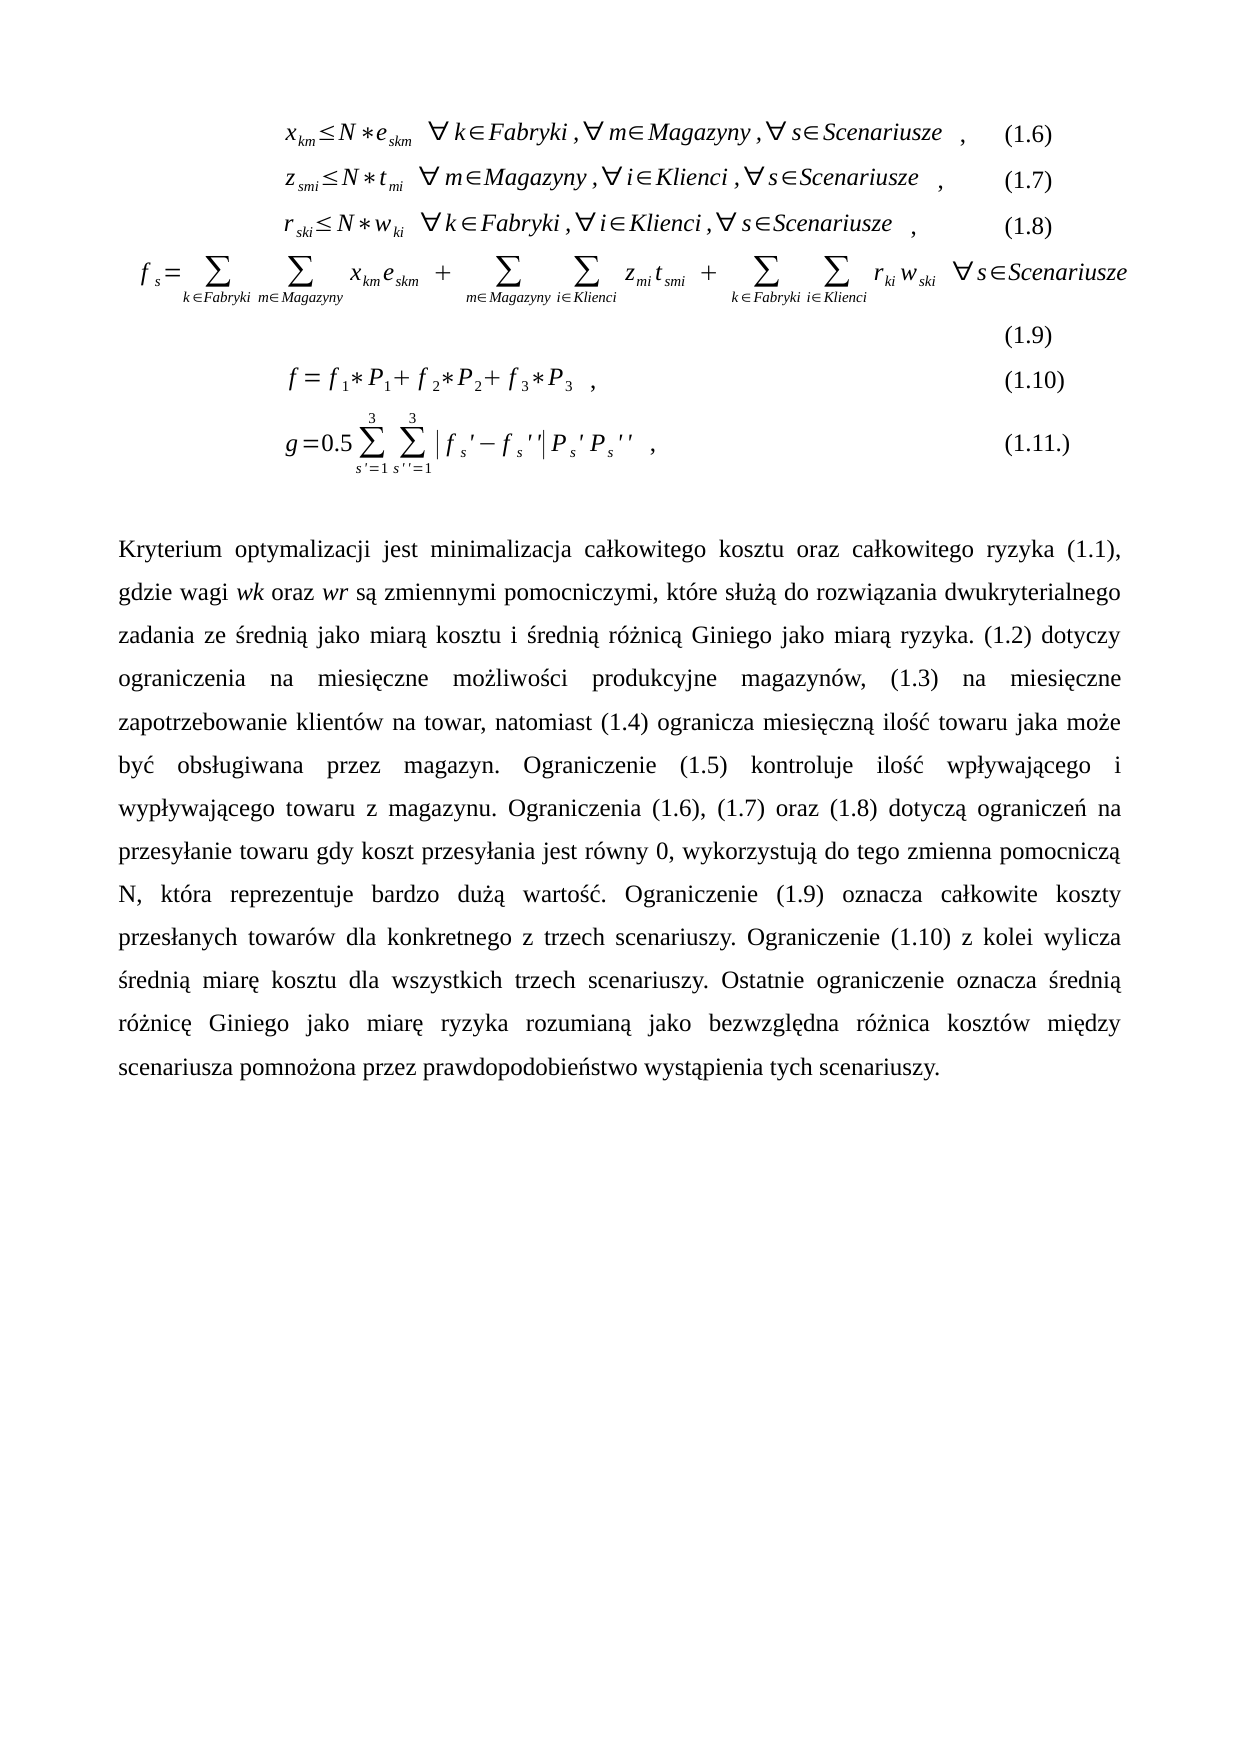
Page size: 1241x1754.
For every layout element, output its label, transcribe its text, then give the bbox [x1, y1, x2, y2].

text , (1.11.) [118, 409, 1122, 477]
text , (1.8) (1.9) [118, 209, 1122, 349]
text , (1.6) [118, 118, 1122, 149]
text Kryterium optymalizacji jest minimalizacja całkowitego kosztu oraz całkowitego ryzyka (1.1), gdzie wagi wk oraz wr są zmiennymi pomocniczymi, które służą do rozwiązania dwukryterialnego zadania ze średnią jako miarą kosztu i średnią różnicą Giniego jako miarą ryzyka. (1.2) dotyczy ograniczenia na miesięczne możliwości produkcyjne magazynów, (1.3) na miesięczne zapotrzebowanie klientów na towar, natomiast (1.4) ogranicza miesięczną ilość towaru jaka może być obsługiwana przez magazyn. Ograniczenie (1.5) kontroluje ilość wpływającego i wypływającego towaru z magazynu. Ograniczenia (1.6), (1.7) oraz (1.8) dotyczą ograniczeń na przesyłanie towaru gdy koszt przesyłania jest równy 0, wykorzystują do tego zmienna pomocniczą N, która reprezentuje bardzo dużą wartość. Ograniczenie (1.9) oznacza całkowite koszty przesłanych towarów dla konkretnego z trzech scenariuszy. Ograniczenie (1.10) z kolei wylicza średnią miarę kosztu dla wszystkich trzech scenariuszy. Ostatnie ograniczenie oznacza średnią różnicę Giniego jako miarę ryzyka rozumianą jako bezwzględna różnica kosztów między scenariusza pomnożona przez prawdopodobieństwo wystąpienia tych scenariuszy. [118, 534, 1122, 1080]
text , (1.10) [118, 363, 1122, 395]
text , (1.7) [118, 164, 1122, 195]
